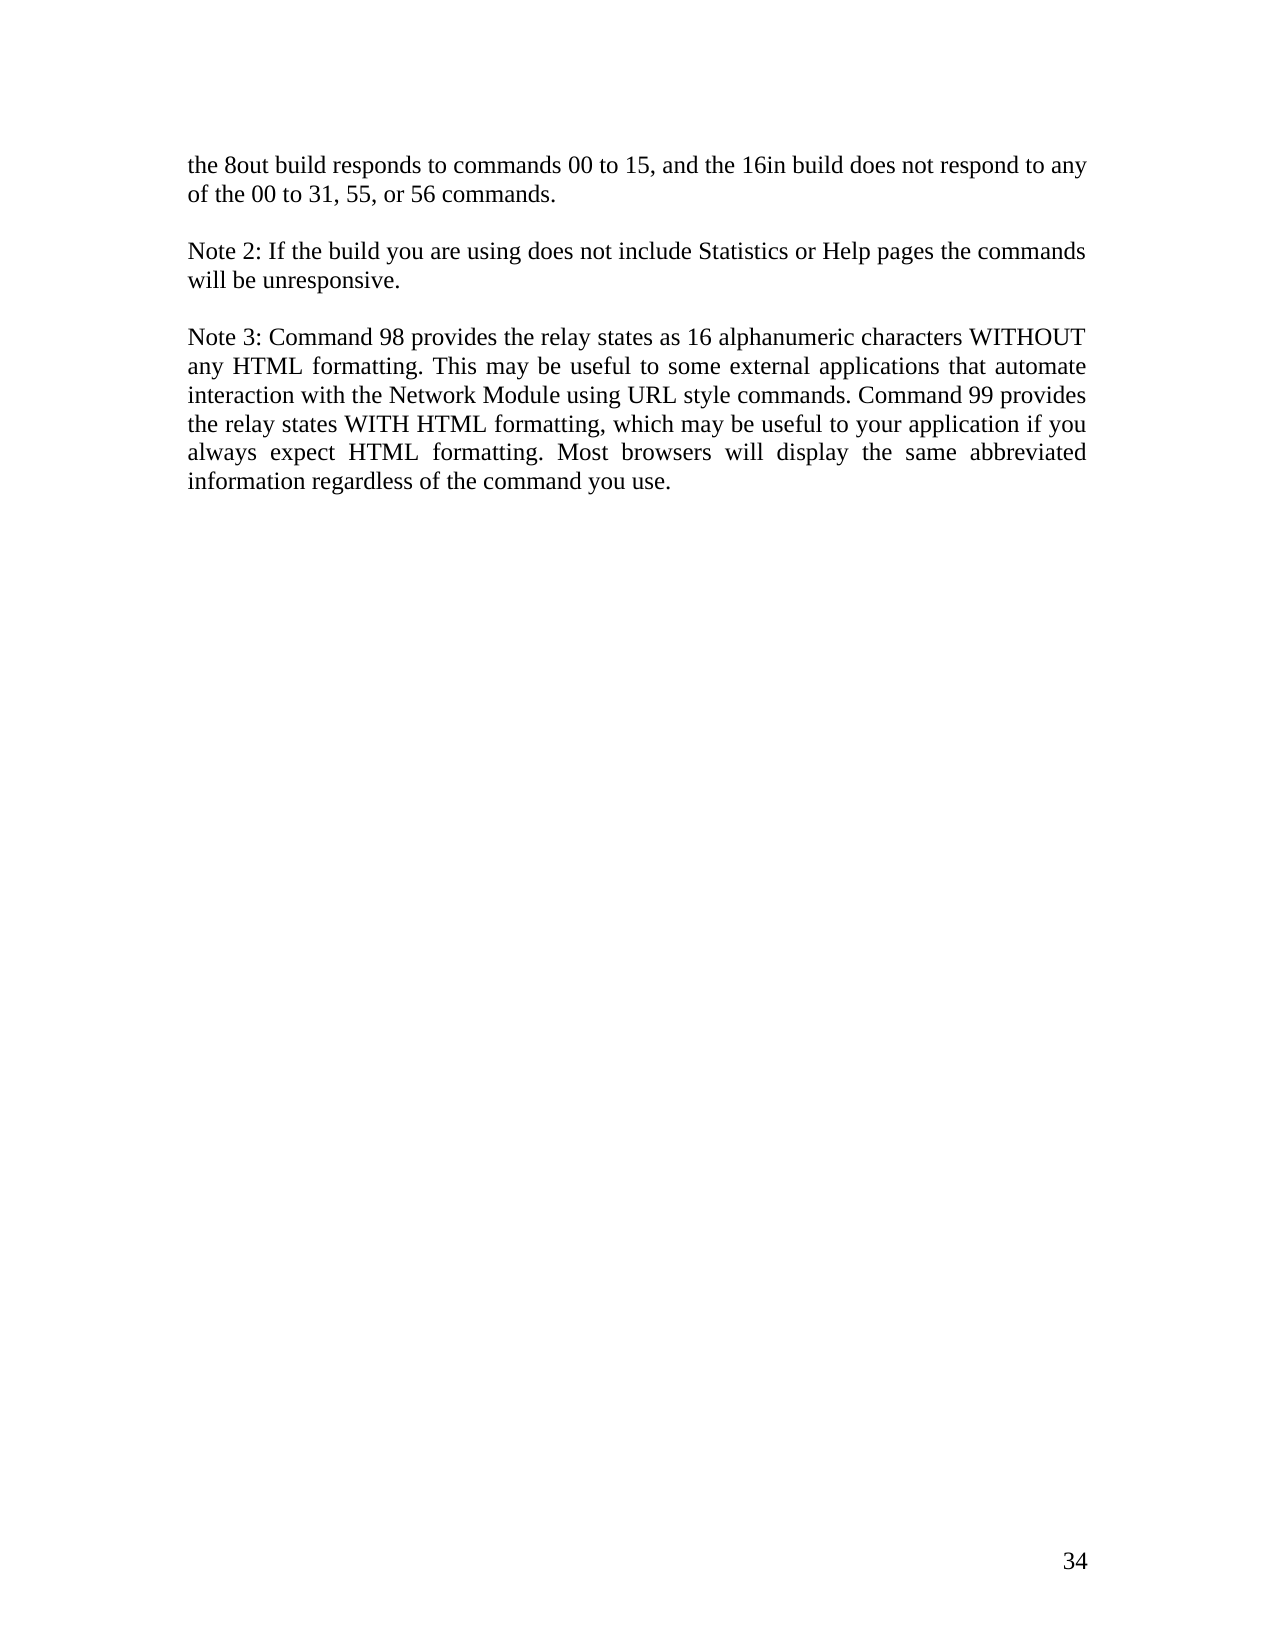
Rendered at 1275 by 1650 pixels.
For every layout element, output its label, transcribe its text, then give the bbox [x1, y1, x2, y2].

text Note 2: If the build you are using does not include Statistics or Help pages the commands will be unresponsive. [187, 236, 1087, 294]
text the 8out build responds to commands 00 to 15, and the 16in build does not respond to any of the 00 to 31, 55, or 56 commands. [187, 150, 1087, 207]
text Note 3: Command 98 provides the relay states as 16 alphanumeric characters WITHOUT any HTML formatting. This may be useful to some external applications that automate interaction with the Network Module using URL style commands. Command 99 provides the relay states WITH HTML formatting, which may be useful to your application if you always expect HTML formatting. Most browsers will display the same abbreviated information regardless of the command you use. [187, 322, 1087, 495]
